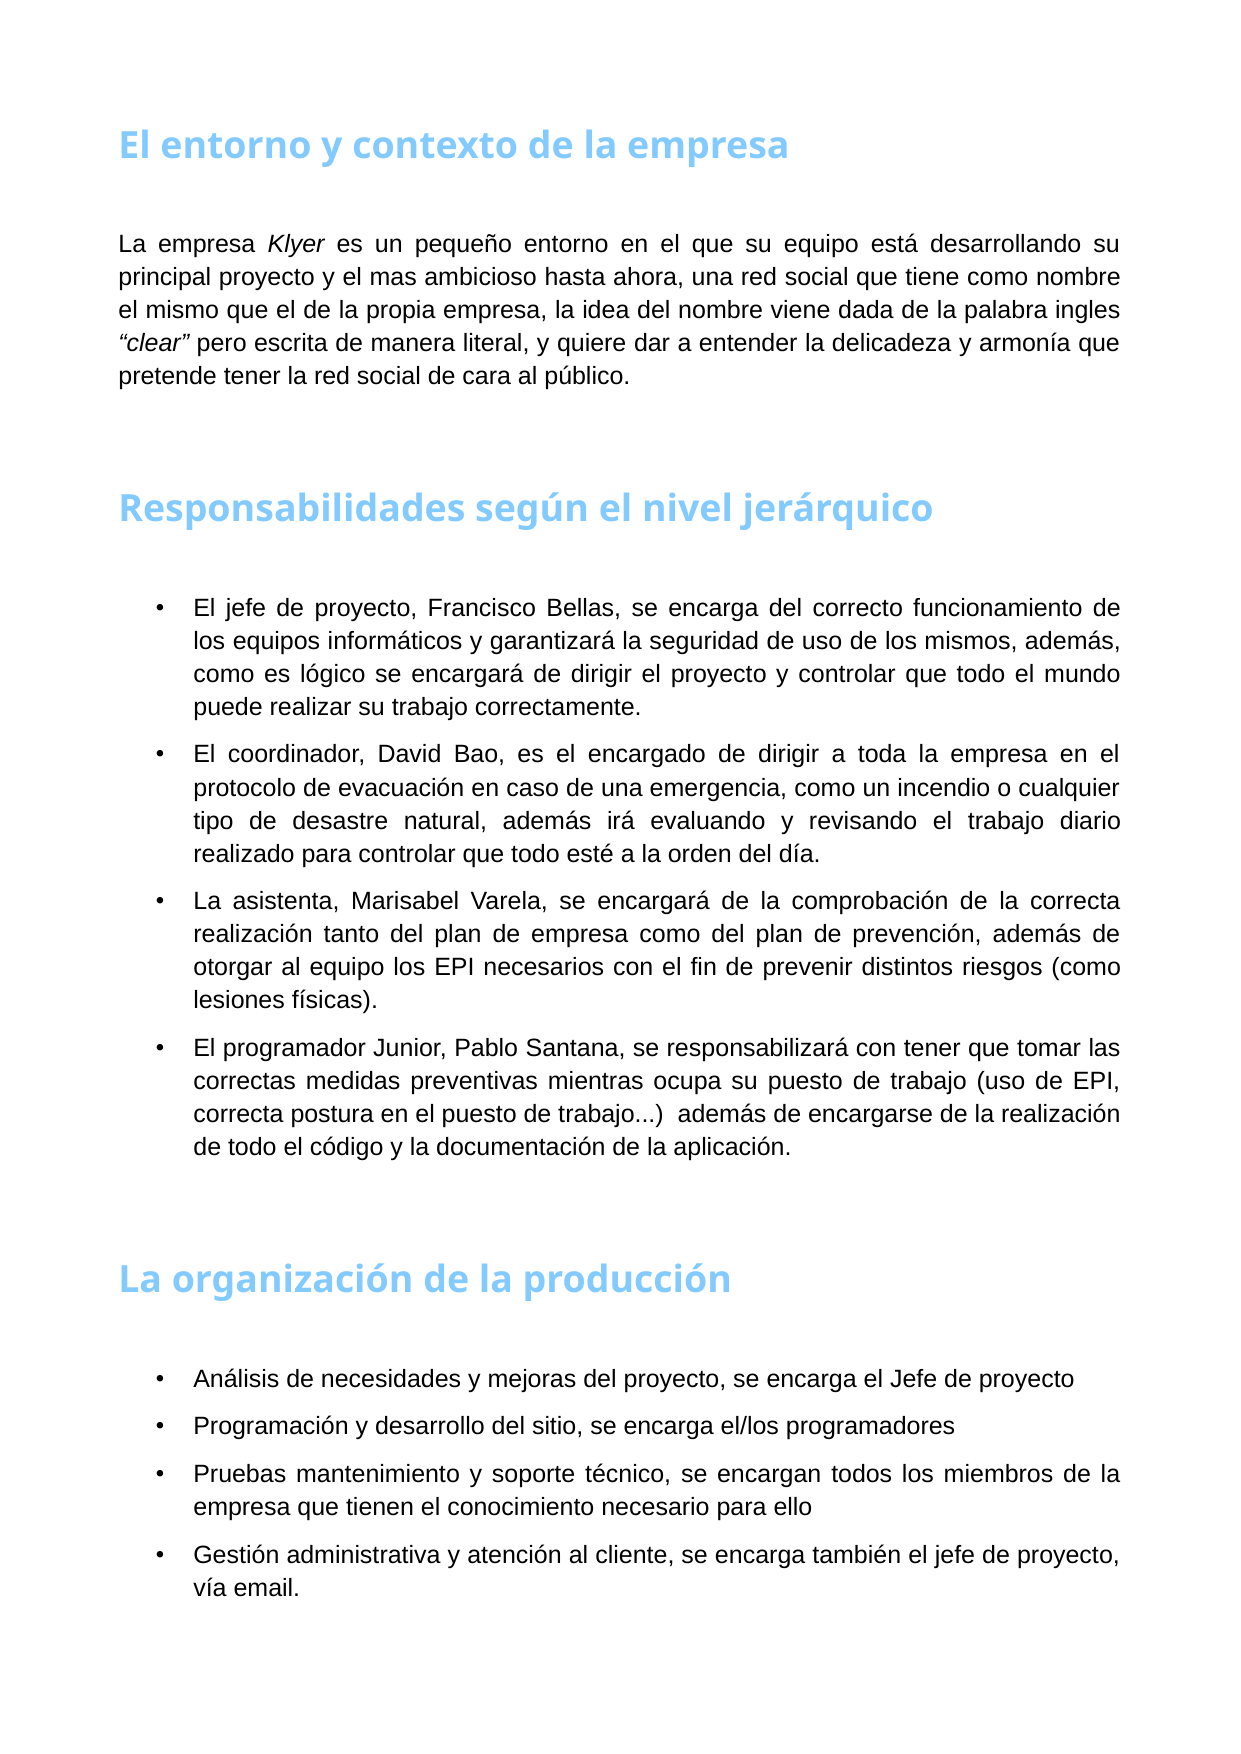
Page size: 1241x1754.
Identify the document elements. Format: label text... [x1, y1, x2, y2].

text La empresa Klyer es un pequeño entorno en el que su equipo está desarrollando su principal proyecto y el mas ambicioso hasta ahora, una red social que tiene como nombre el mismo que el de la propia empresa, la idea del nombre viene dada de la palabra ingles “clear” pero escrita de manera literal, y quiere dar a entender la delicadeza y armonía que pretende tener la red social de cara al público. [118, 229, 1122, 390]
list La asistenta, Marisabel Varela, se encargará de la comprobación de la correcta realización tanto del plan de empresa como del plan de prevención, además de otorgar al equipo los EPI necesarios con el fin de prevenir distintos riesgos (como lesiones físicas). [156, 886, 1122, 1014]
subtitle El entorno y contexto de la empresa [118, 118, 1122, 169]
subtitle La organización de la producción [118, 1252, 1122, 1303]
list El programador Junior, Pablo Santana, se responsabilizará con tener que tomar las correctas medidas preventivas mientras ocupa su puesto de trabajo (uso de EPI, correcta postura en el puesto de trabajo...) además de encargarse de la realización de todo el código y la documentación de la aplicación. [156, 1033, 1122, 1161]
subtitle Responsabilidades según el nivel jerárquico [118, 482, 1122, 533]
list Programación y desarrollo del sitio, se encarga el/los programadores [156, 1411, 1122, 1440]
list Pruebas mantenimiento y soporte técnico, se encargan todos los miembros de la empresa que tienen el conocimiento necesario para ello [156, 1459, 1122, 1521]
list El jefe de proyecto, Francisco Bellas, se encarga del correcto funcionamiento de los equipos informáticos y garantizará la seguridad de uso de los mismos, además, como es lógico se encargará de dirigir el proyecto y controlar que todo el mundo puede realizar su trabajo correctamente. [156, 593, 1122, 721]
list Análisis de necesidades y mejoras del proyecto, se encarga el Jefe de proyecto [156, 1363, 1122, 1392]
list Gestión administrativa y atención al cliente, se encarga también el jefe de proyecto, vía email. [156, 1540, 1122, 1602]
list El coordinador, David Bao, es el encargado de dirigir a toda la empresa en el protocolo de evacuación en caso de una emergencia, como un incendio o cualquier tipo de desastre natural, además irá evaluando y revisando el trabajo diario realizado para controlar que todo esté a la orden del día. [156, 739, 1122, 867]
